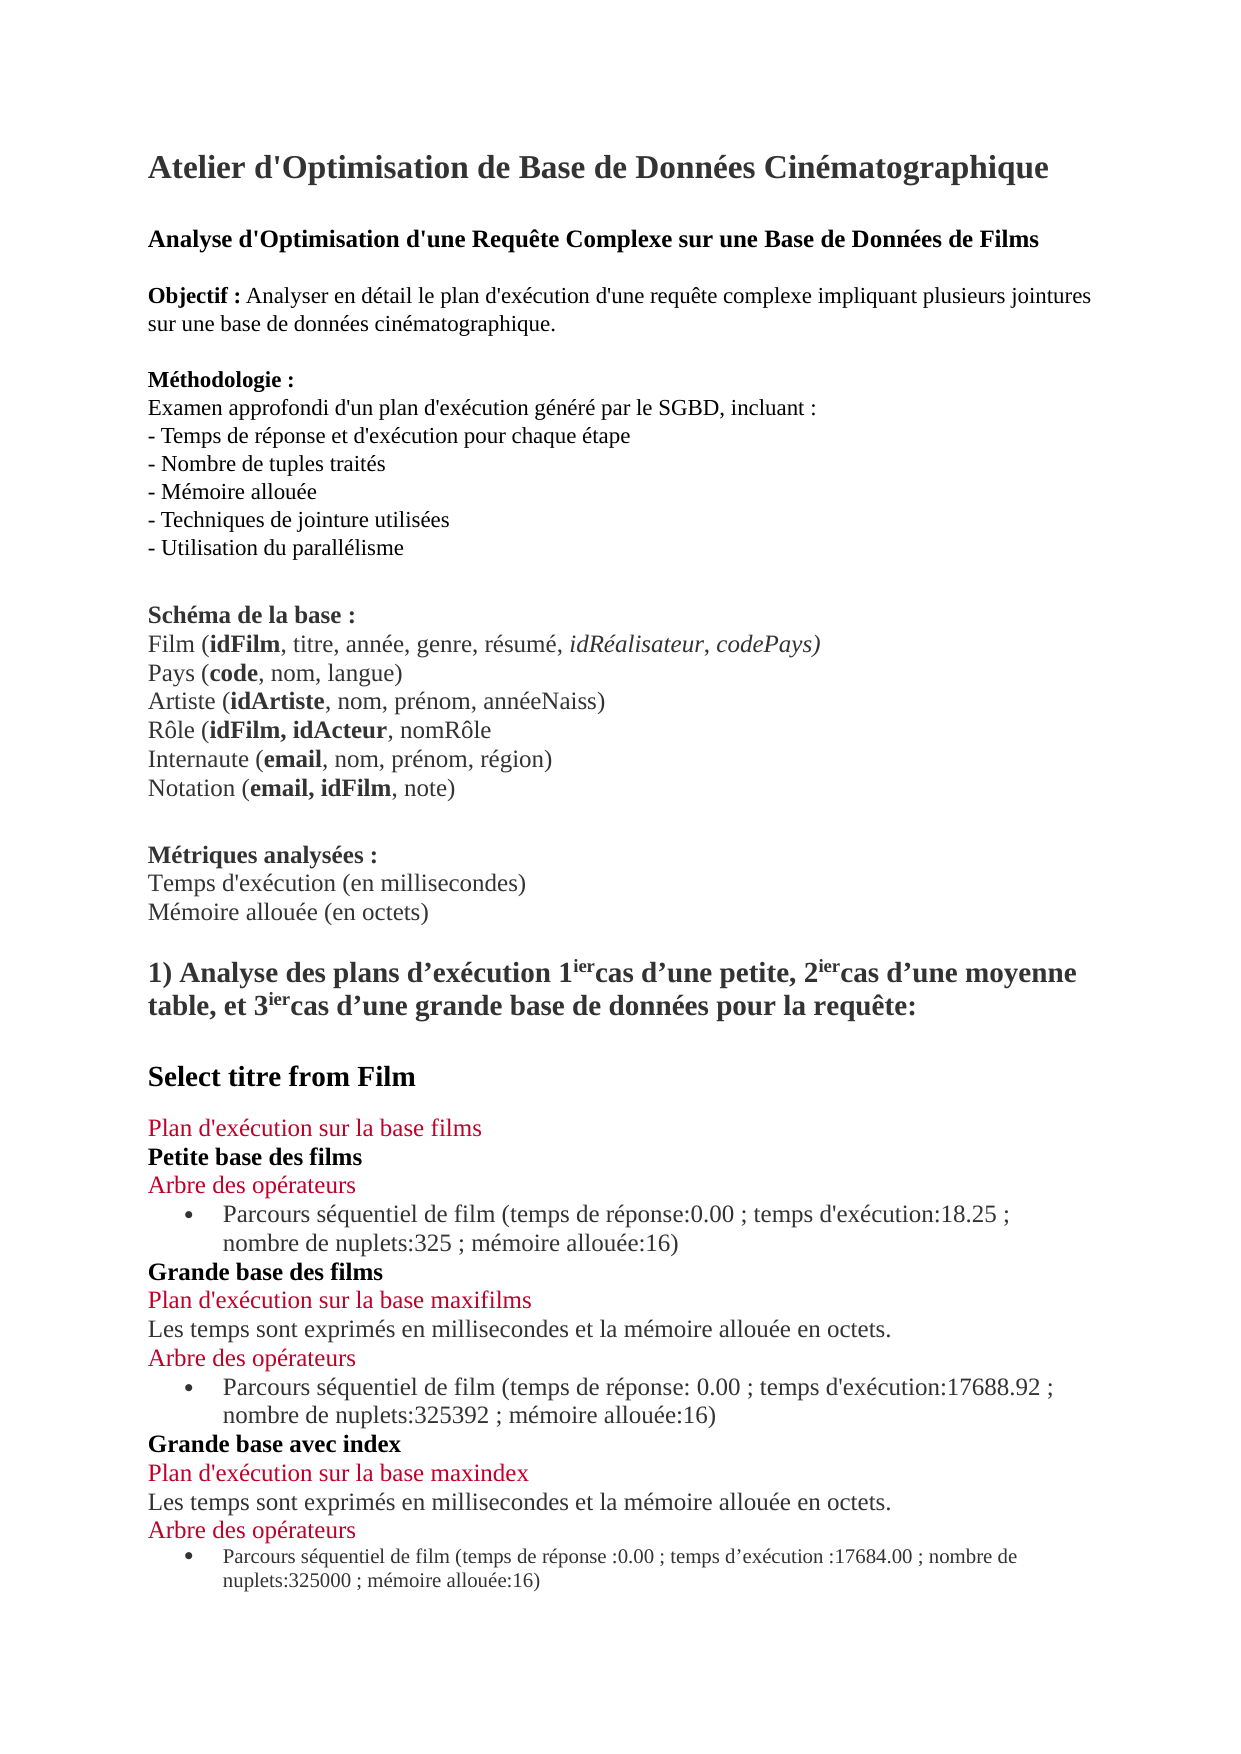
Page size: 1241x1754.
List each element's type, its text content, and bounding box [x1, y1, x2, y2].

text - Utilisation du parallélisme [148, 534, 1093, 560]
text Les temps sont exprimés en millisecondes et la mémoire allouée en octets. [148, 1314, 1093, 1343]
text - Temps de réponse et d'exécution pour chaque étape [148, 422, 1093, 448]
subtitle Petite base des films [148, 1142, 1093, 1170]
text Objectif : Analyser en détail le plan d'exécution d'une requête complexe impliquant plusieurs jointures sur une base de données cinématographique. [148, 283, 1093, 337]
text Grande base avec index [148, 1429, 1093, 1458]
list Parcours séquentiel de film (temps de réponse :0.00 ; temps d’exécution :17684.00 ; nombre de nuplets:325000 ; mémoire allouée:16) [185, 1544, 1093, 1592]
subtitle Temps d'exécution (en millisecondes) [148, 868, 1093, 897]
text Select titre from Film [148, 1059, 1093, 1093]
text - Mémoire allouée [148, 478, 1093, 504]
list Parcours séquentiel de film (temps de réponse: 0.00 ; temps d'exécution:17688.92 ; nombre de nuplets:325392 ; mémoire allouée:16) [185, 1372, 1093, 1429]
text - Techniques de jointure utilisées [148, 506, 1093, 532]
text Analyse d'Optimisation d'une Requête Complexe sur une Base de Données de Films [148, 224, 1093, 253]
subtitle Rôle (idFilm, idActeur, nomRôle [148, 715, 1093, 744]
subtitle Schéma de la base : [148, 600, 1093, 629]
list Parcours séquentiel de film (temps de réponse:0.00 ; temps d'exécution:18.25 ; nombre de nuplets:325 ; mémoire allouée:16) [185, 1199, 1093, 1257]
subtitle Métriques analysées : [148, 840, 1093, 868]
text Les temps sont exprimés en millisecondes et la mémoire allouée en octets. [148, 1487, 1093, 1515]
subtitle Film (idFilm, titre, année, genre, résumé, idRéalisateur, codePays) [148, 629, 1093, 658]
subtitle Mémoire allouée (en octets) [148, 897, 1093, 926]
text - Nombre de tuples traités [148, 450, 1093, 476]
subtitle Plan d'exécution sur la base maxifilms [148, 1285, 1093, 1314]
text Méthodologie : [148, 366, 1093, 393]
text Examen approfondi d'un plan d'exécution généré par le SGBD, incluant : [148, 394, 1093, 421]
subtitle Plan d'exécution sur la base maxindex [148, 1458, 1093, 1487]
subtitle Pays (code, nom, langue) [148, 658, 1093, 686]
subtitle Notation (email, idFilm, note) [148, 773, 1093, 801]
subtitle Internaute (email, nom, prénom, région) [148, 744, 1093, 773]
subtitle Artiste (idArtiste, nom, prénom, annéeNaiss) [148, 686, 1093, 715]
subtitle Arbre des opérateurs [148, 1515, 1093, 1544]
text 1) Analyse des plans d’exécution 1iercas d’une petite, 2iercas d’une moyenne table, et 3iercas d’une grande base de données pour la requête: [148, 955, 1093, 1022]
subtitle Plan d'exécution sur la base films [148, 1113, 1093, 1142]
subtitle Grande base des films [148, 1257, 1093, 1285]
subtitle Arbre des opérateurs [148, 1170, 1093, 1199]
subtitle Arbre des opérateurs [148, 1343, 1093, 1372]
subtitle Atelier d'Optimisation de Base de Données Cinématographique [148, 148, 1093, 186]
